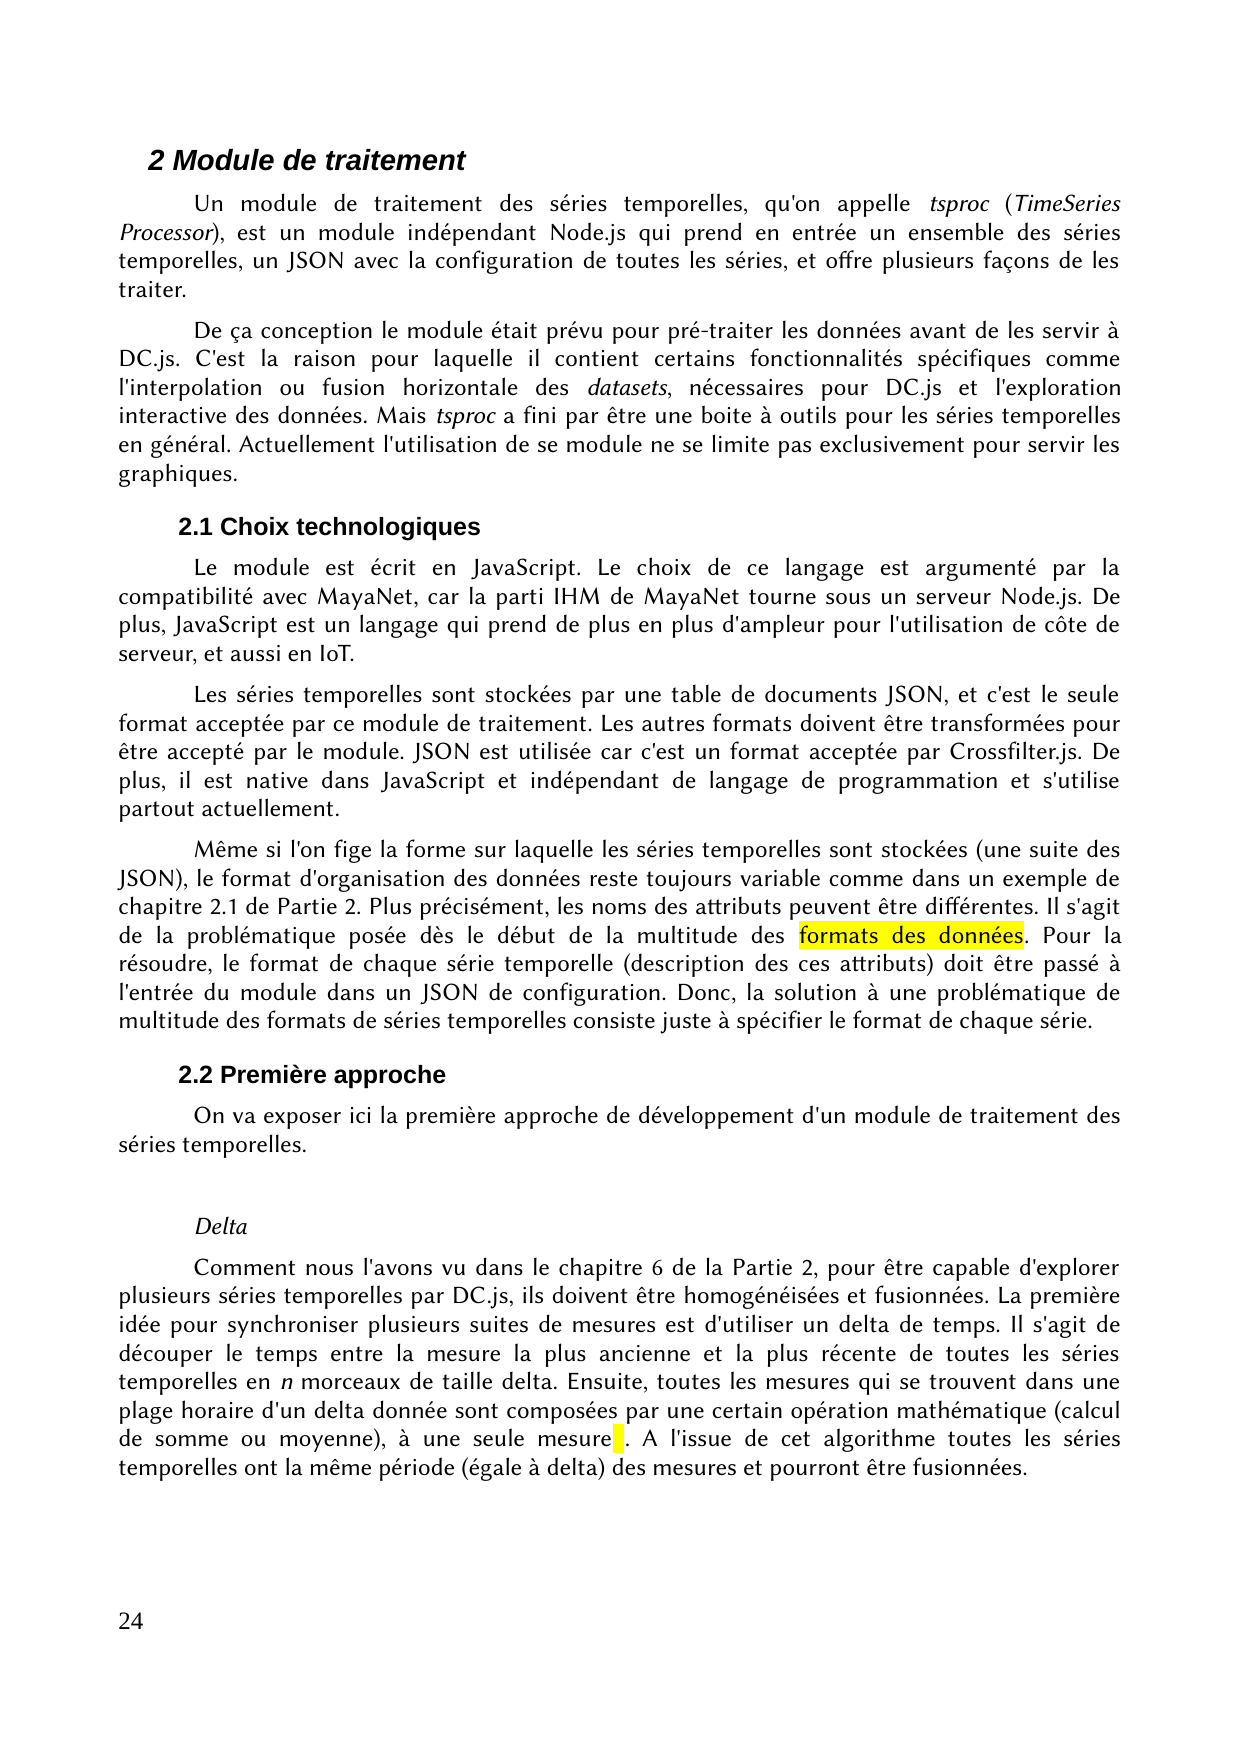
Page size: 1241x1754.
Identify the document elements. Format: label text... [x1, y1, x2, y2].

text Les séries temporelles sont stockées par une table de documents JSON, et c'est le seule format acceptée par ce module de traitement. Les autres formats doivent être transformées pour être accepté par le module. JSON est utilisée car c'est un format acceptée par Crossfilter.js. De plus, il est native dans JavaScript et indépendant de langage de programmation et s'utilise partout actuellement. [118, 680, 1122, 823]
subtitle Choix technologiques [118, 512, 1122, 541]
text Le module est écrit en JavaScript. Le choix de ce langage est argumenté par la compatibilité avec MayaNet, car la parti IHM de MayaNet tourne sous un serveur Node.js. De plus, JavaScript est un langage qui prend de plus en plus d'ampleur pour l'utilisation de côte de serveur, et aussi en IoT. [118, 553, 1122, 667]
text De ça conception le module était prévu pour pré-traiter les données avant de les servir à DC.js. C'est la raison pour laquelle il contient certains fonctionnalités spécifiques comme l'interpolation ou fusion horizontale des datasets, nécessaires pour DC.js et l'exploration interactive des données. Mais tsproc a fini par être une boite à outils pour les séries temporelles en général. Actuellement l'utilisation de se module ne se limite pas exclusivement pour servir les graphiques. [118, 316, 1122, 487]
subtitle Première approche [118, 1060, 1122, 1089]
text On va exposer ici la première approche de développement d'un module de traitement des séries temporelles. [118, 1101, 1122, 1158]
text Delta [118, 1212, 1122, 1240]
subtitle Module de traitement [118, 143, 1122, 177]
text Un module de traitement des séries temporelles, qu'on appelle tsproc (TimeSeries Processor), est un module indépendant Node.js qui prend en entrée un ensemble des séries temporelles, un JSON avec la configuration de toutes les séries, et offre plusieurs façons de les traiter. [118, 189, 1122, 303]
text Comment nous l'avons vu dans le chapitre 6 de la Partie 2, pour être capable d'explorer plusieurs séries temporelles par DC.js, ils doivent être homogénéisées et fusionnées. La première idée pour synchroniser plusieurs suites de mesures est d'utiliser un delta de temps. Il s'agit de découper le temps entre la mesure la plus ancienne et la plus récente de toutes les séries temporelles en n morceaux de taille delta. Ensuite, toutes les mesures qui se trouvent dans une plage horaire d'un delta donnée sont composées par une certain opération mathématique (calcul de somme ou moyenne), à une seule mesure . A l'issue de cet algorithme toutes les séries temporelles ont la même période (égale à delta) des mesures et pourront être fusionnées. [118, 1253, 1122, 1481]
text Même si l'on fige la forme sur laquelle les séries temporelles sont stockées (une suite des JSON), le format d'organisation des données reste toujours variable comme dans un exemple de chapitre 2.1 de Partie 2. Plus précisément, les noms des attributs peuvent être différentes. Il s'agit de la problématique posée dès le début de la multitude des formats des données. Pour la résoudre, le format de chaque série temporelle (description des ces attributs) doit être passé à l'entrée du module dans un JSON de configuration. Donc, la solution à une problématique de multitude des formats de séries temporelles consiste juste à spécifier le format de chaque série. [118, 835, 1122, 1035]
